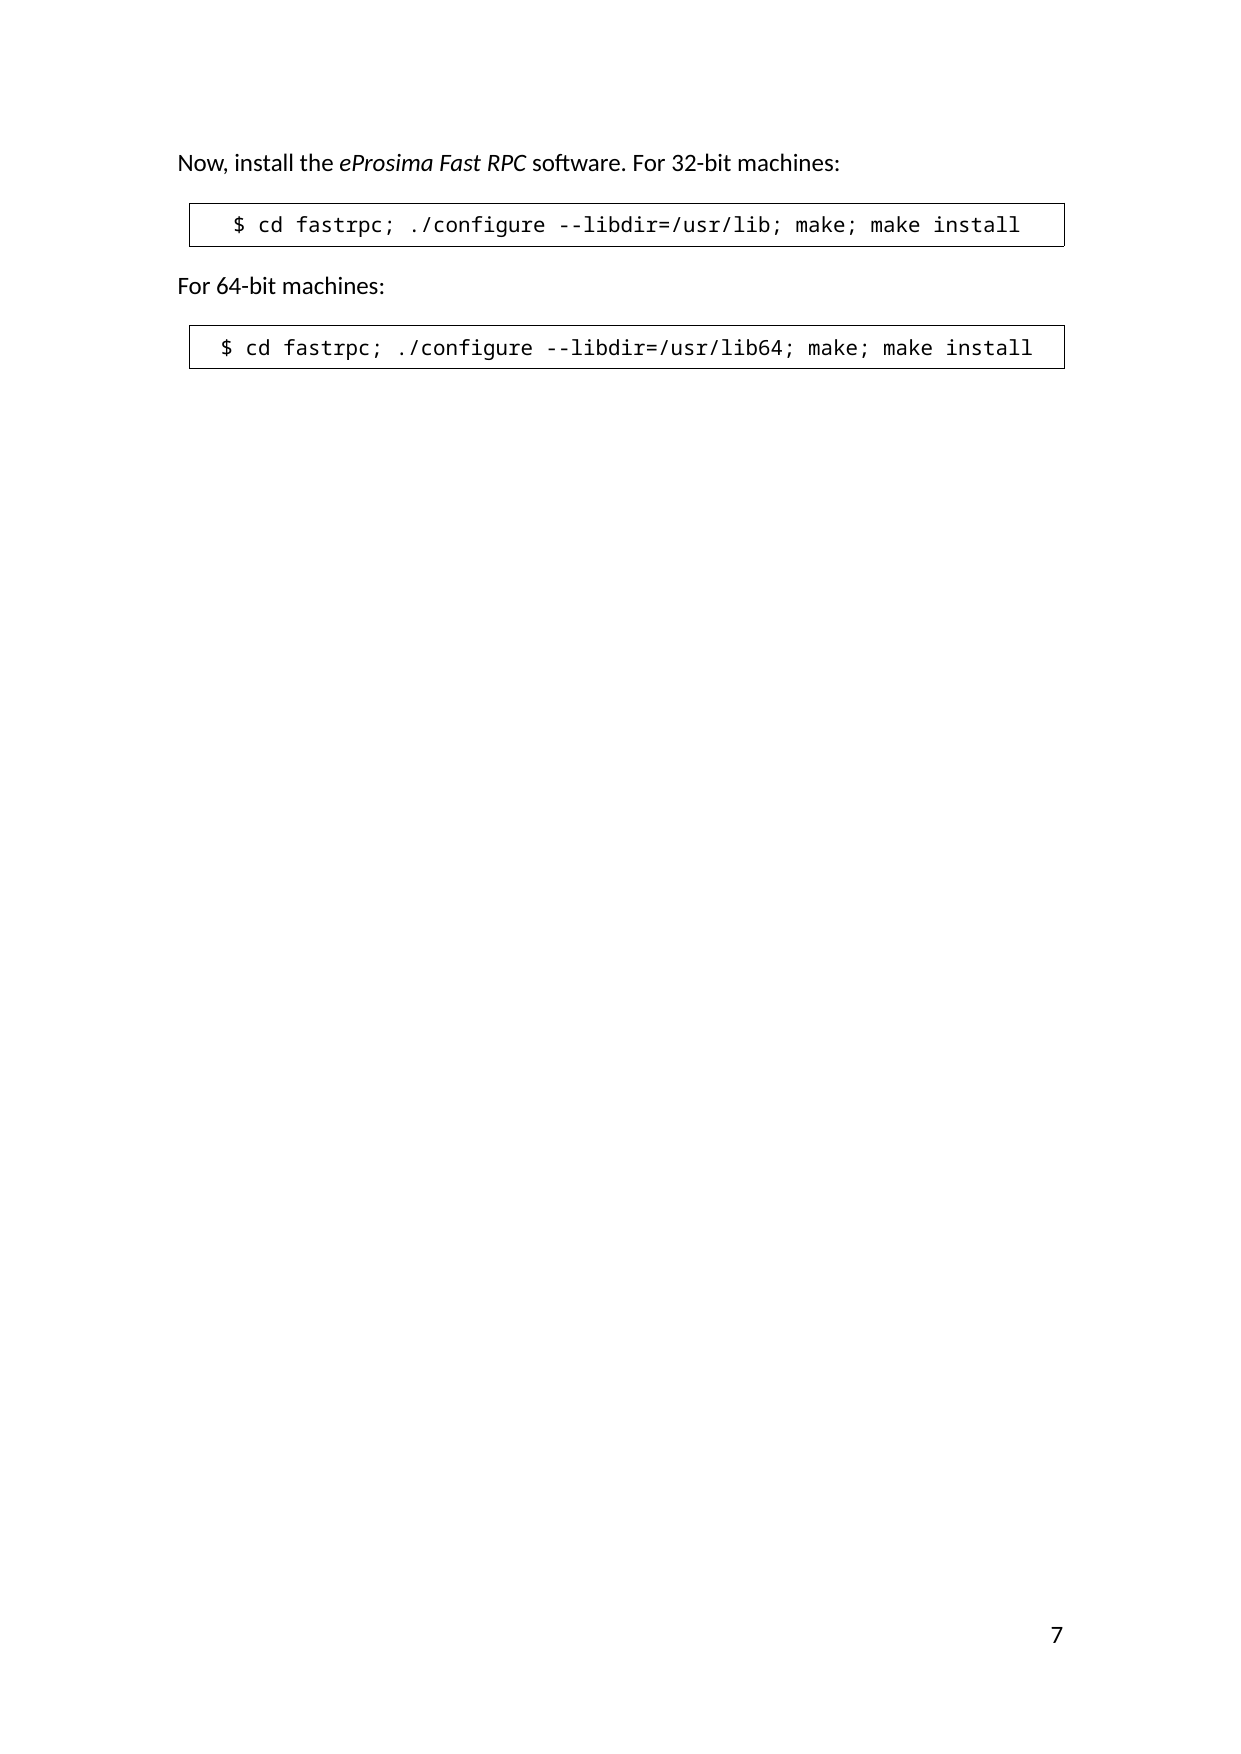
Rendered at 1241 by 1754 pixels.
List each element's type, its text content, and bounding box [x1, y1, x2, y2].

text $ cd fastrpc; ./configure --libdir=/usr/lib64; make; make install [204, 333, 1049, 361]
text Now, install the eProsima Fast RPC software. For 32-bit machines: [177, 148, 1063, 178]
text $ cd fastrpc; ./configure --libdir=/usr/lib; make; make install [204, 210, 1049, 238]
text For 64-bit machines: [177, 270, 1063, 301]
